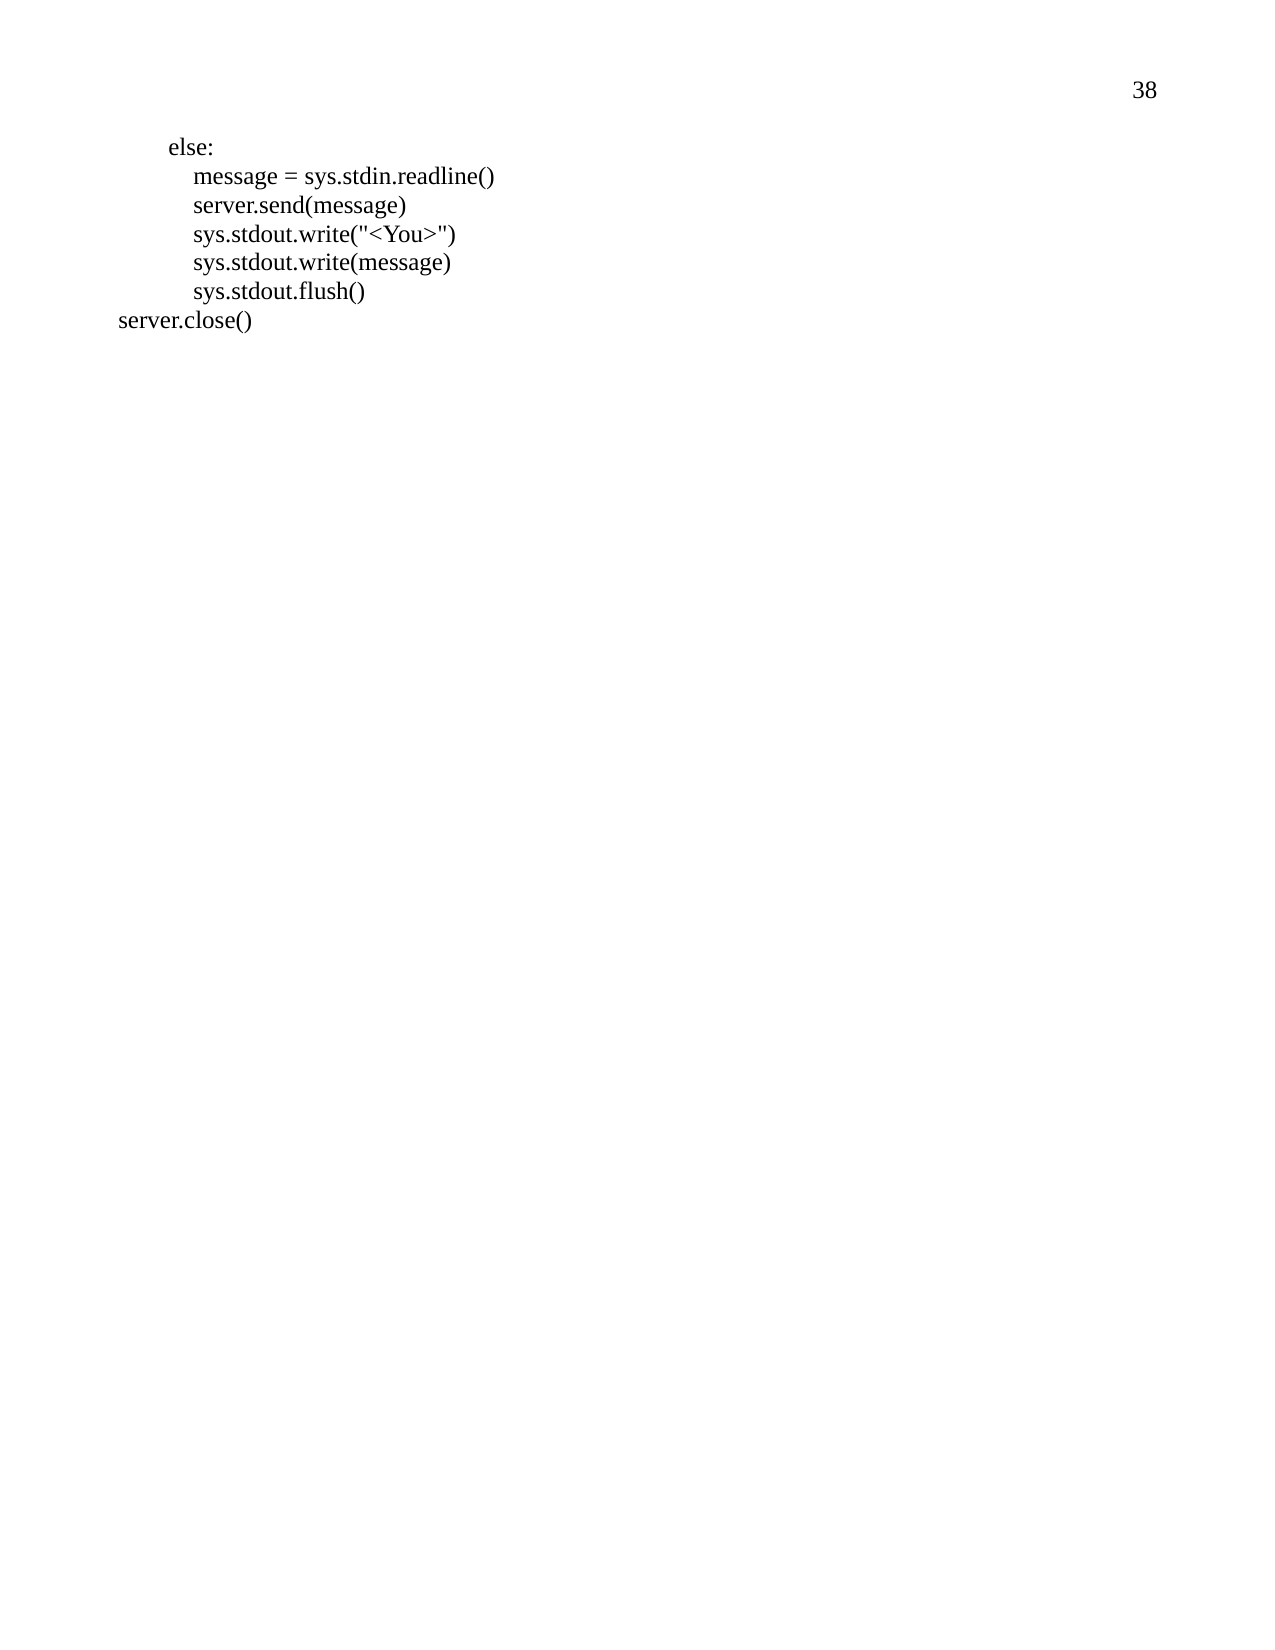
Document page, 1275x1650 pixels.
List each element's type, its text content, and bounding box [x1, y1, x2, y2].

text else: [118, 132, 1157, 161]
text server.close() [118, 305, 1157, 334]
text sys.stdout.write("<You>") [118, 219, 1157, 247]
text sys.stdout.flush() [118, 276, 1157, 305]
text sys.stdout.write(message) [118, 247, 1157, 276]
text message = sys.stdin.readline() [118, 161, 1157, 190]
text server.send(message) [118, 190, 1157, 219]
